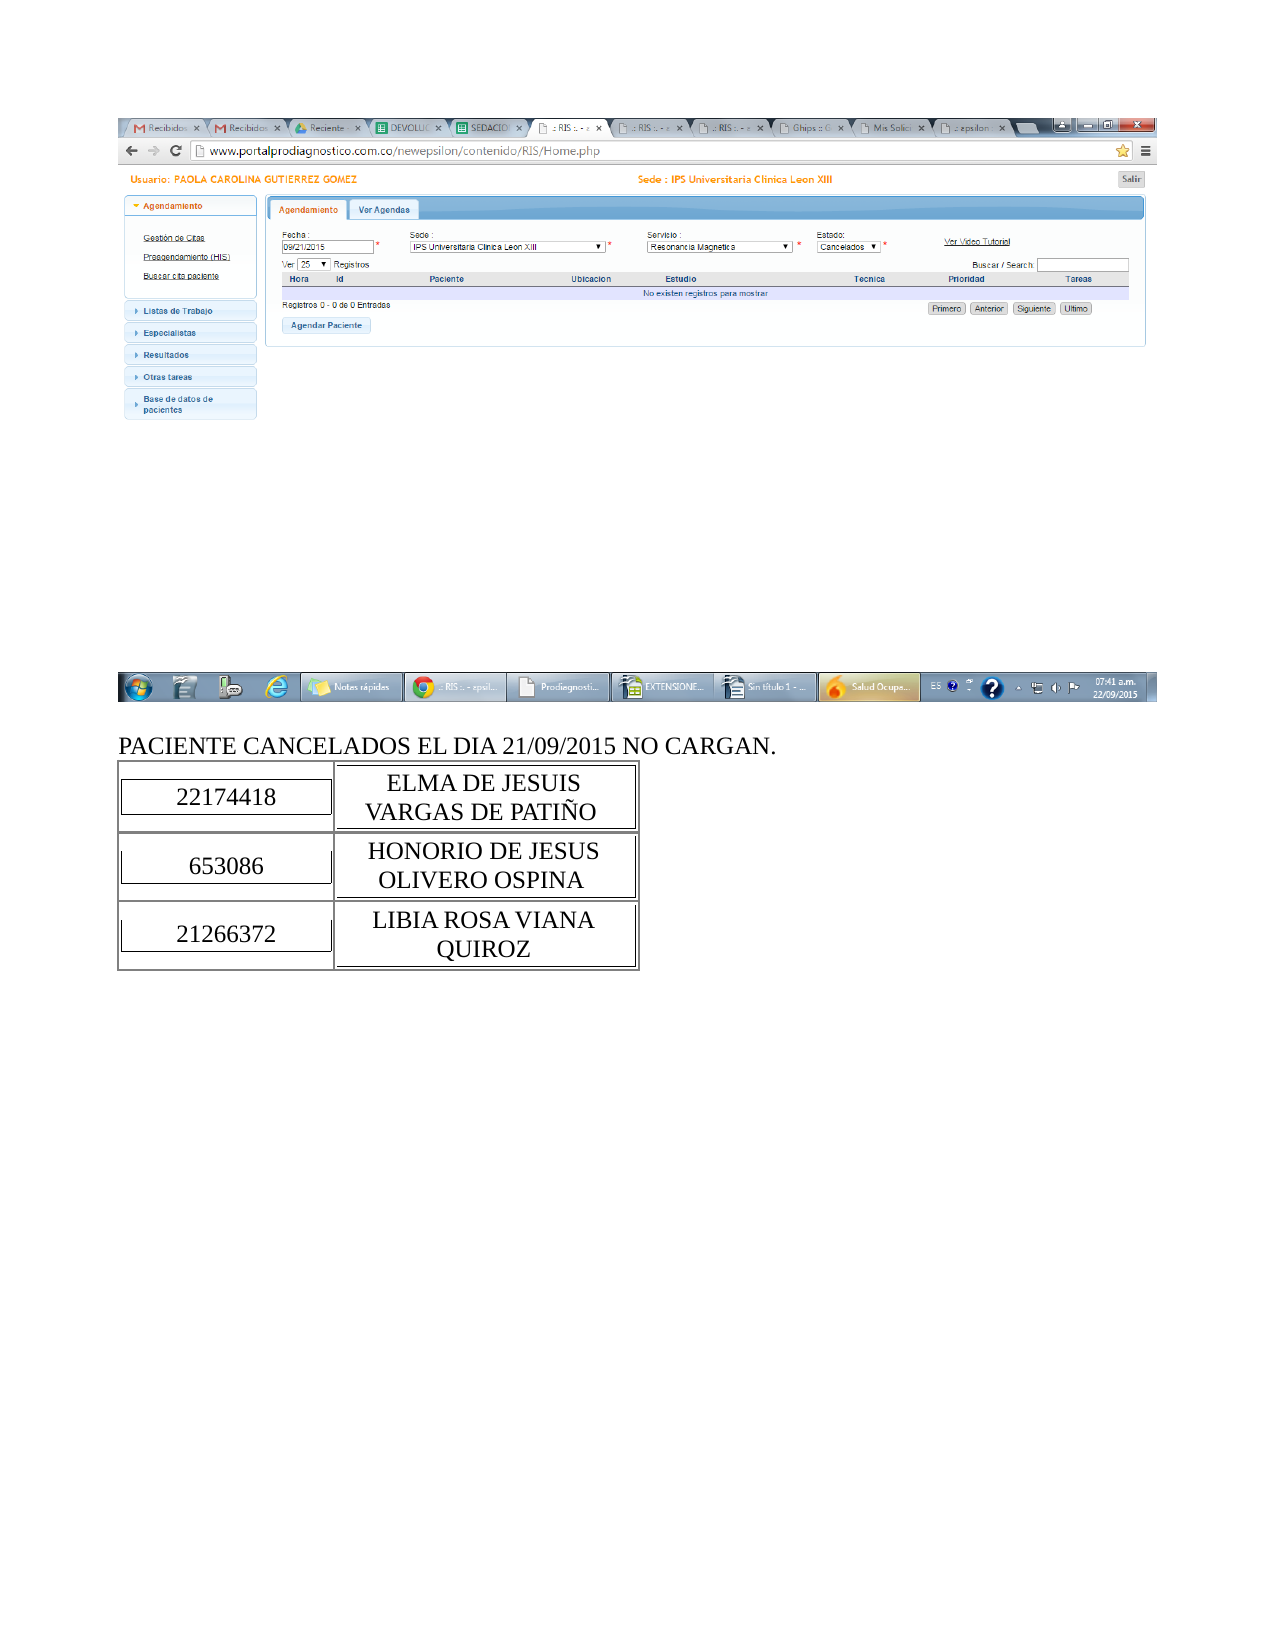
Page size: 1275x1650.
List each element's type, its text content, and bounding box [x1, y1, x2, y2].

table_cell HONORIO DE JESUS OLIVERO OSPINA [335, 834, 638, 900]
table_header ELMA DE JESUIS VARGAS DE PATIÑO [335, 762, 638, 831]
table_cell LIBIA ROSA VIANA QUIROZ [335, 902, 638, 969]
table_cell 653086 [119, 834, 333, 900]
text PACIENTE CANCELADOS EL DIA 21/09/2015 NO CARGAN. [118, 731, 1157, 759]
table_cell 21266372 [119, 902, 333, 969]
picture [118, 118, 1157, 702]
table_header 22174418 [119, 762, 333, 831]
